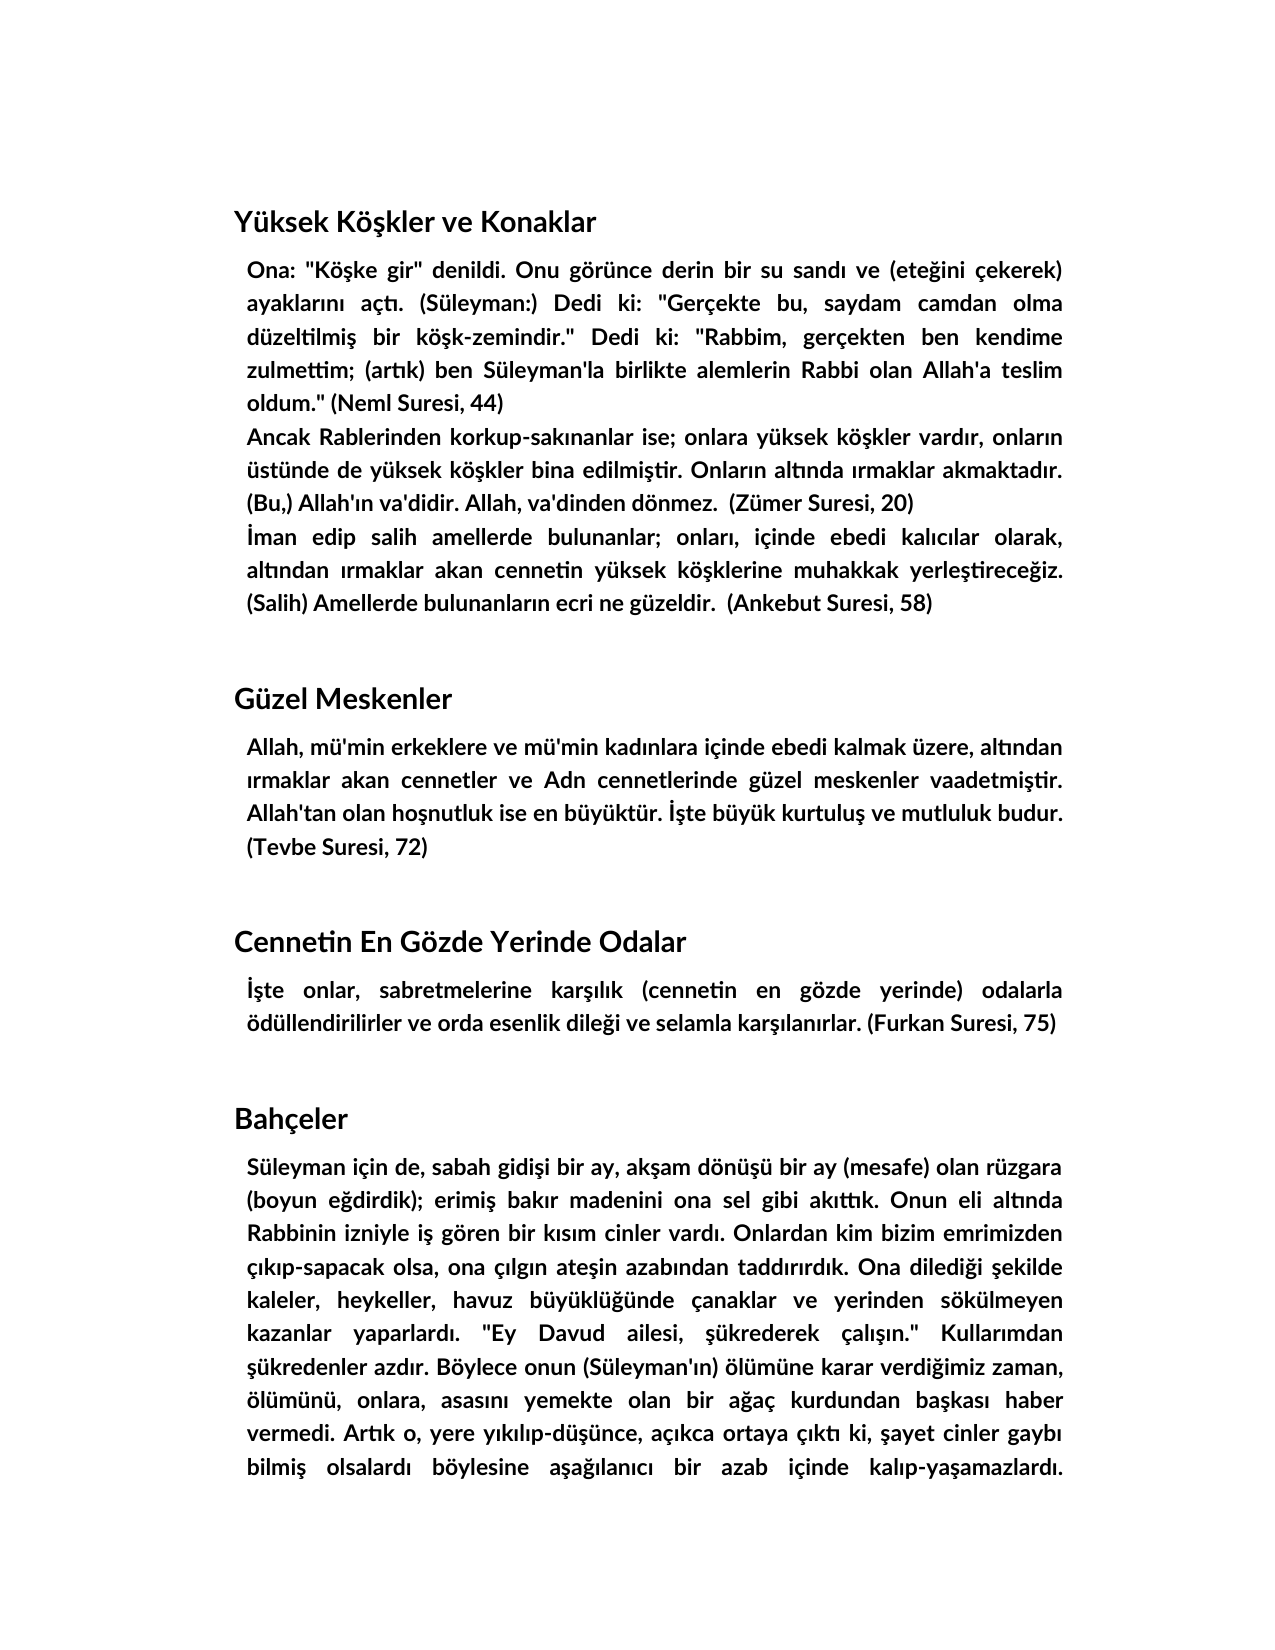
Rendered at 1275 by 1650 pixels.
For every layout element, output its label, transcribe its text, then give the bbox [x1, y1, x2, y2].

text Ancak Rablerinden korkup-sakınanlar ise; onlara yüksek köşkler vardır, onların üstünde de yüksek köşkler bina edilmiştir. Onların altında ırmaklar akmaktadır. (Bu,) Allah'ın va'didir. Allah, va'dinden dönmez. (Zümer Suresi, 20) [247, 418, 1064, 518]
subtitle Güzel Meskenler [187, 681, 1087, 716]
subtitle Cennetin En Gözde Yerinde Odalar [187, 924, 1087, 959]
text Süleyman için de, sabah gidişi bir ay, akşam dönüşü bir ay (mesafe) olan rüzgara (boyun eğdirdik); erimiş bakır madenini ona sel gibi akıttık. Onun eli altında Rabbinin izniyle iş gören bir kısım cinler vardı. Onlardan kim bizim emrimizden çıkıp-sapacak olsa, ona çılgın ateşin azabından taddırırdık. Ona dilediği şekilde kaleler, heykeller, havuz büyüklüğünde çanaklar ve yerinden sökülmeyen kazanlar yaparlardı. "Ey Davud ailesi, şükrederek çalışın." Kullarımdan şükredenler azdır. Böylece onun (Süleyman'ın) ölümüne karar verdiğimiz zaman, ölümünü, onlara, asasını yemekte olan bir ağaç kurdundan başkası haber vermedi. Artık o, yere yıkılıp-düşünce, açıkca ortaya çıktı ki, şayet cinler gaybı bilmiş olsalardı böylesine aşağılanıcı bir azab içinde kalıp-yaşamazlardı. [247, 1148, 1064, 1482]
subtitle Yüksek Köşkler ve Konaklar [187, 204, 1087, 239]
subtitle Bahçeler [187, 1101, 1087, 1136]
text İman edip salih amellerde bulunanlar; onları, içinde ebedi kalıcılar olarak, altından ırmaklar akan cennetin yüksek köşklerine muhakkak yerleştireceğiz. (Salih) Amellerde bulunanların ecri ne güzeldir. (Ankebut Suresi, 58) [247, 518, 1064, 618]
text Ona: "Köşke gir" denildi. Onu görünce derin bir su sandı ve (eteğini çekerek) ayaklarını açtı. (Süleyman:) Dedi ki: "Gerçekte bu, saydam camdan olma düzeltilmiş bir köşk-zemindir." Dedi ki: "Rabbim, gerçekten ben kendime zulmettim; (artık) ben Süleyman'la birlikte alemlerin Rabbi olan Allah'a teslim oldum." (Neml Suresi, 44) [247, 252, 1064, 418]
text Allah, mü'min erkeklere ve mü'min kadınlara içinde ebedi kalmak üzere, altından ırmaklar akan cennetler ve Adn cennetlerinde güzel meskenler vaadetmiştir. Allah'tan olan hoşnutluk ise en büyüktür. İşte büyük kurtuluş ve mutluluk budur. (Tevbe Suresi, 72) [247, 728, 1064, 862]
text İşte onlar, sabretmelerine karşılık (cennetin en gözde yerinde) odalarla ödüllendirilirler ve orda esenlik dileği ve selamla karşılanırlar. (Furkan Suresi, 75) [247, 972, 1064, 1038]
